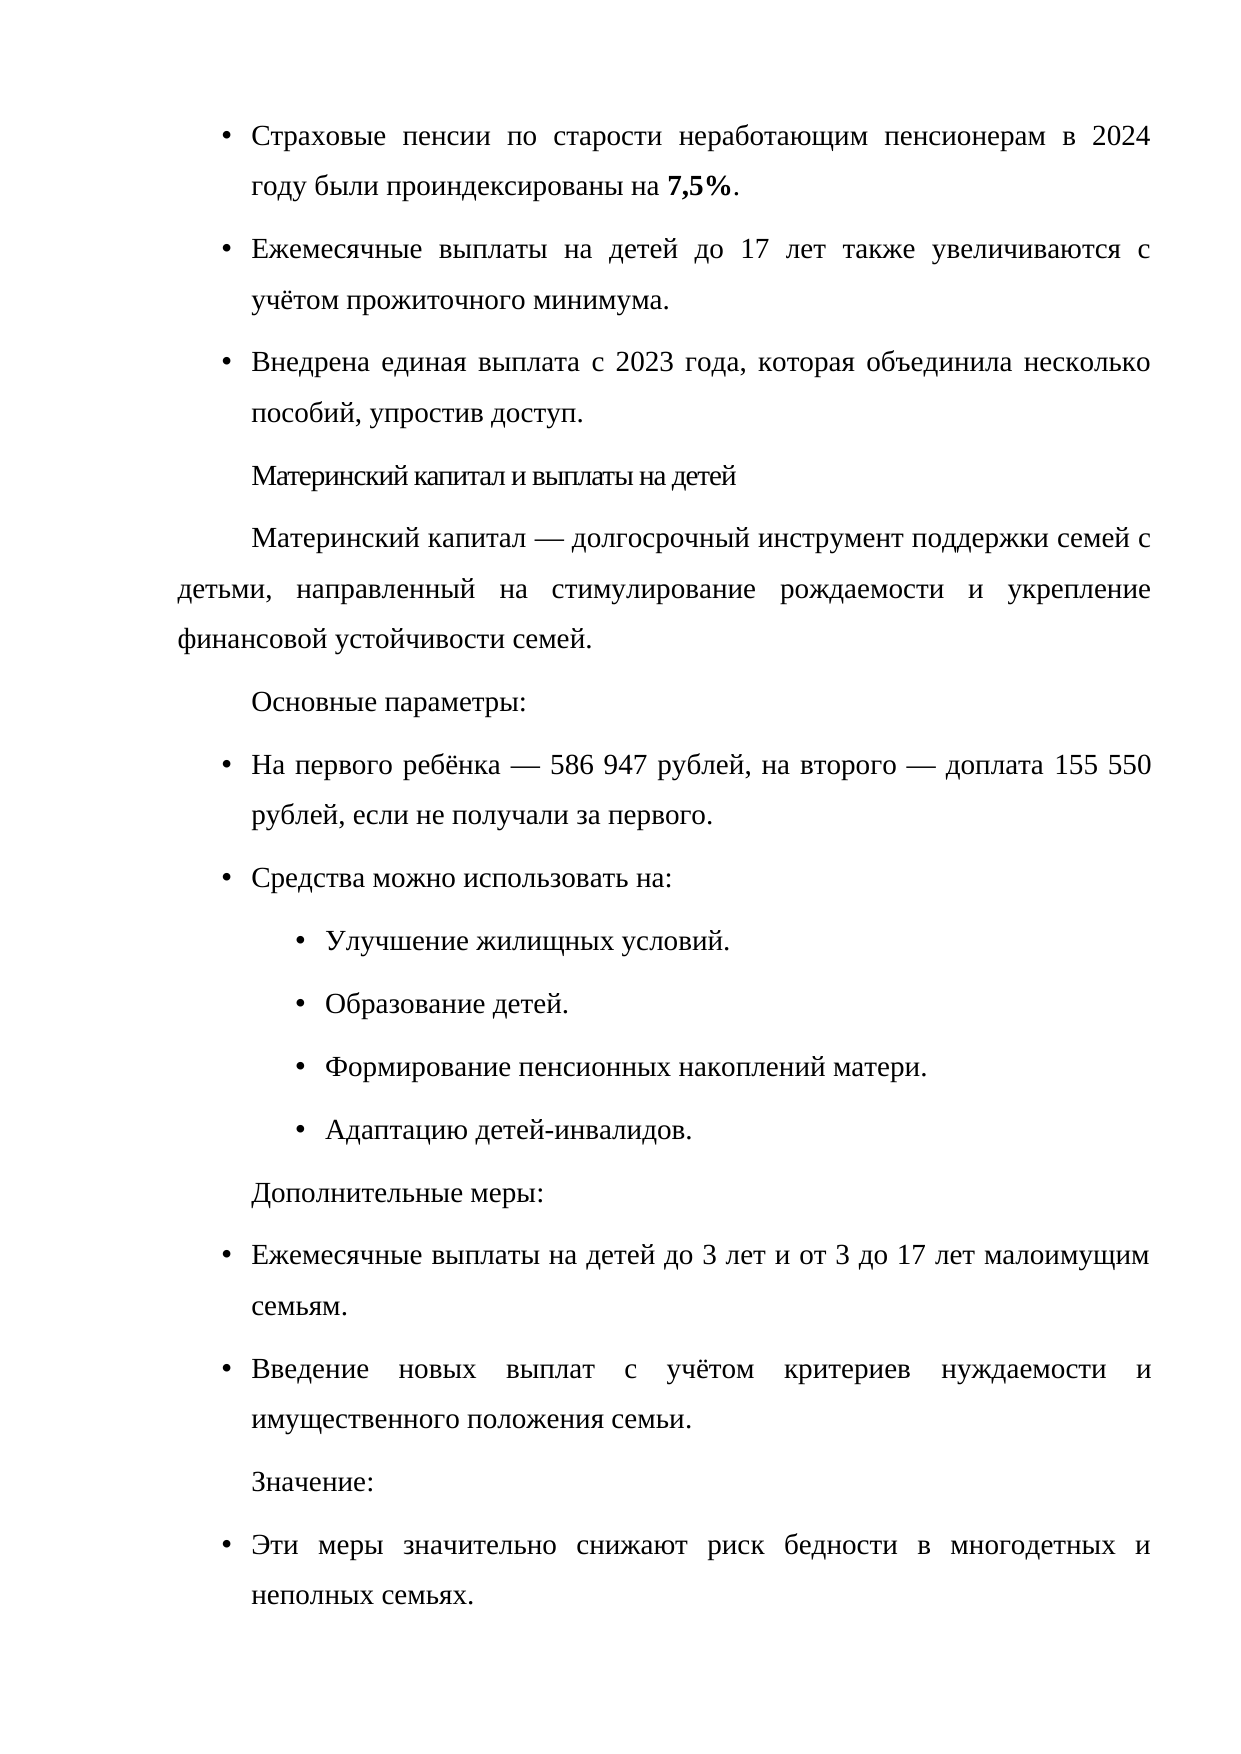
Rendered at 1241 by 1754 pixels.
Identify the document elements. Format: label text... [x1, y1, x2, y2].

list Образование детей. [295, 986, 1152, 1019]
list Формирование пенсионных накоплений матери. [295, 1049, 1152, 1082]
list Ежемесячные выплаты на детей до 3 лет и от 3 до 17 лет малоимущим семьям. [222, 1237, 1152, 1321]
list Внедрена единая выплата с 2023 года, которая объединила несколько пособий, упростив доступ. [222, 344, 1152, 428]
list Улучшение жилищных условий. [295, 923, 1152, 957]
list Адаптацию детей-инвалидов. [295, 1112, 1152, 1145]
list На первого ребёнка — 586 947 рублей, на второго — доплата 155 550 рублей, если не получали за первого. [222, 747, 1152, 831]
list Ежемесячные выплаты на детей до 17 лет также увеличиваются с учётом прожиточного минимума. [222, 231, 1152, 315]
list Средства можно использовать на: [222, 860, 1152, 894]
text Материнский капитал — долгосрочный инструмент поддержки семей с детьми, направленный на стимулирование рождаемости и укрепление финансовой устойчивости семей. [177, 521, 1152, 655]
list Введение новых выплат с учётом критериев нуждаемости и имущественного положения семьи. [222, 1351, 1152, 1435]
text Дополнительные меры: [177, 1175, 1152, 1208]
text Основные параметры: [177, 684, 1152, 718]
text Значение: [177, 1464, 1152, 1497]
list Эти меры значительно снижают риск бедности в многодетных и неполных семьях. [222, 1527, 1152, 1611]
list Страховые пенсии по старости неработающим пенсионерам в 2024 году были проиндексированы на 7,5%. [222, 118, 1152, 202]
subtitle Материнский капитал и выплаты на детей [177, 458, 1152, 491]
